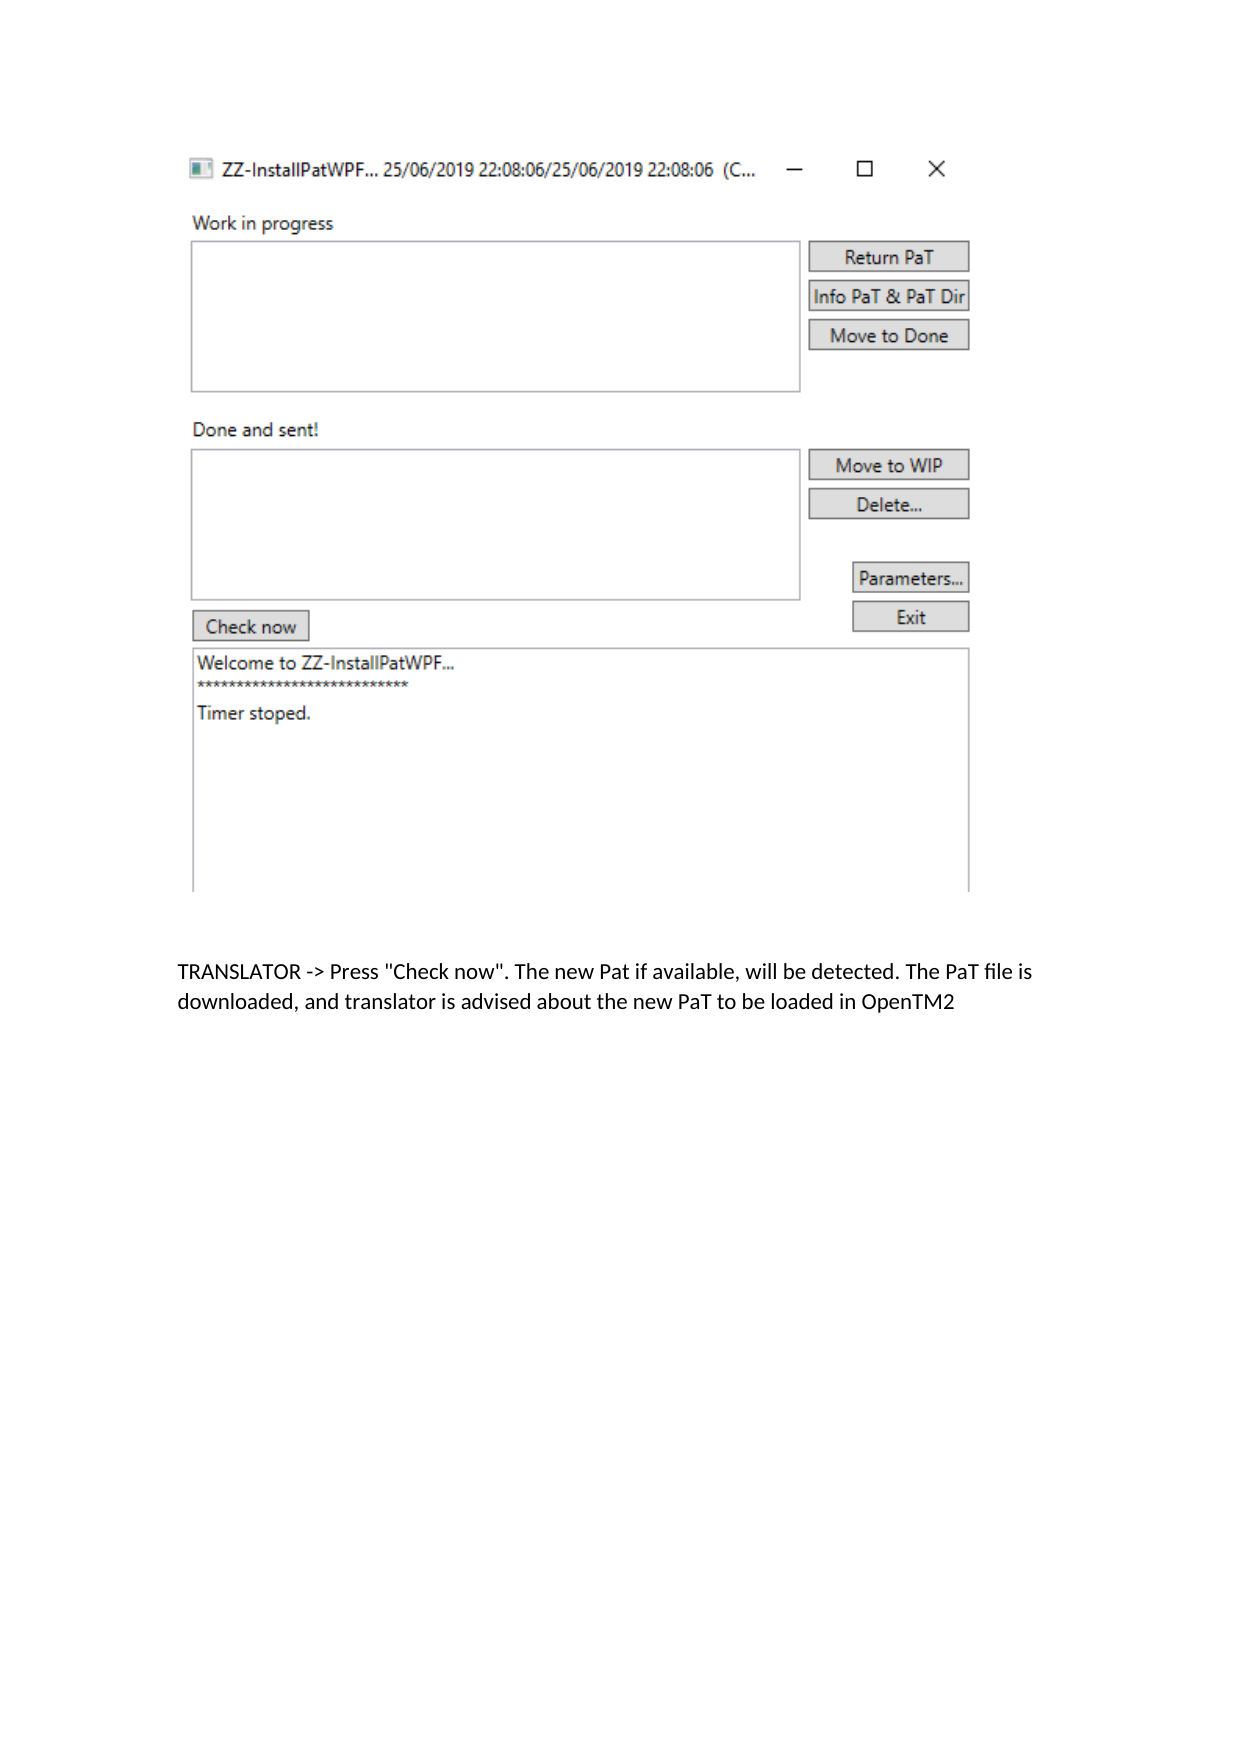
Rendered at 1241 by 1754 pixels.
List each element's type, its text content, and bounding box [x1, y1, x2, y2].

text TRANSLATOR -> Press "Check now". The new Pat if available, will be detected. The PaT file is downloaded, and translator is advised about the new PaT to be loaded in OpenTM2 [177, 957, 1063, 1015]
picture [177, 147, 973, 892]
